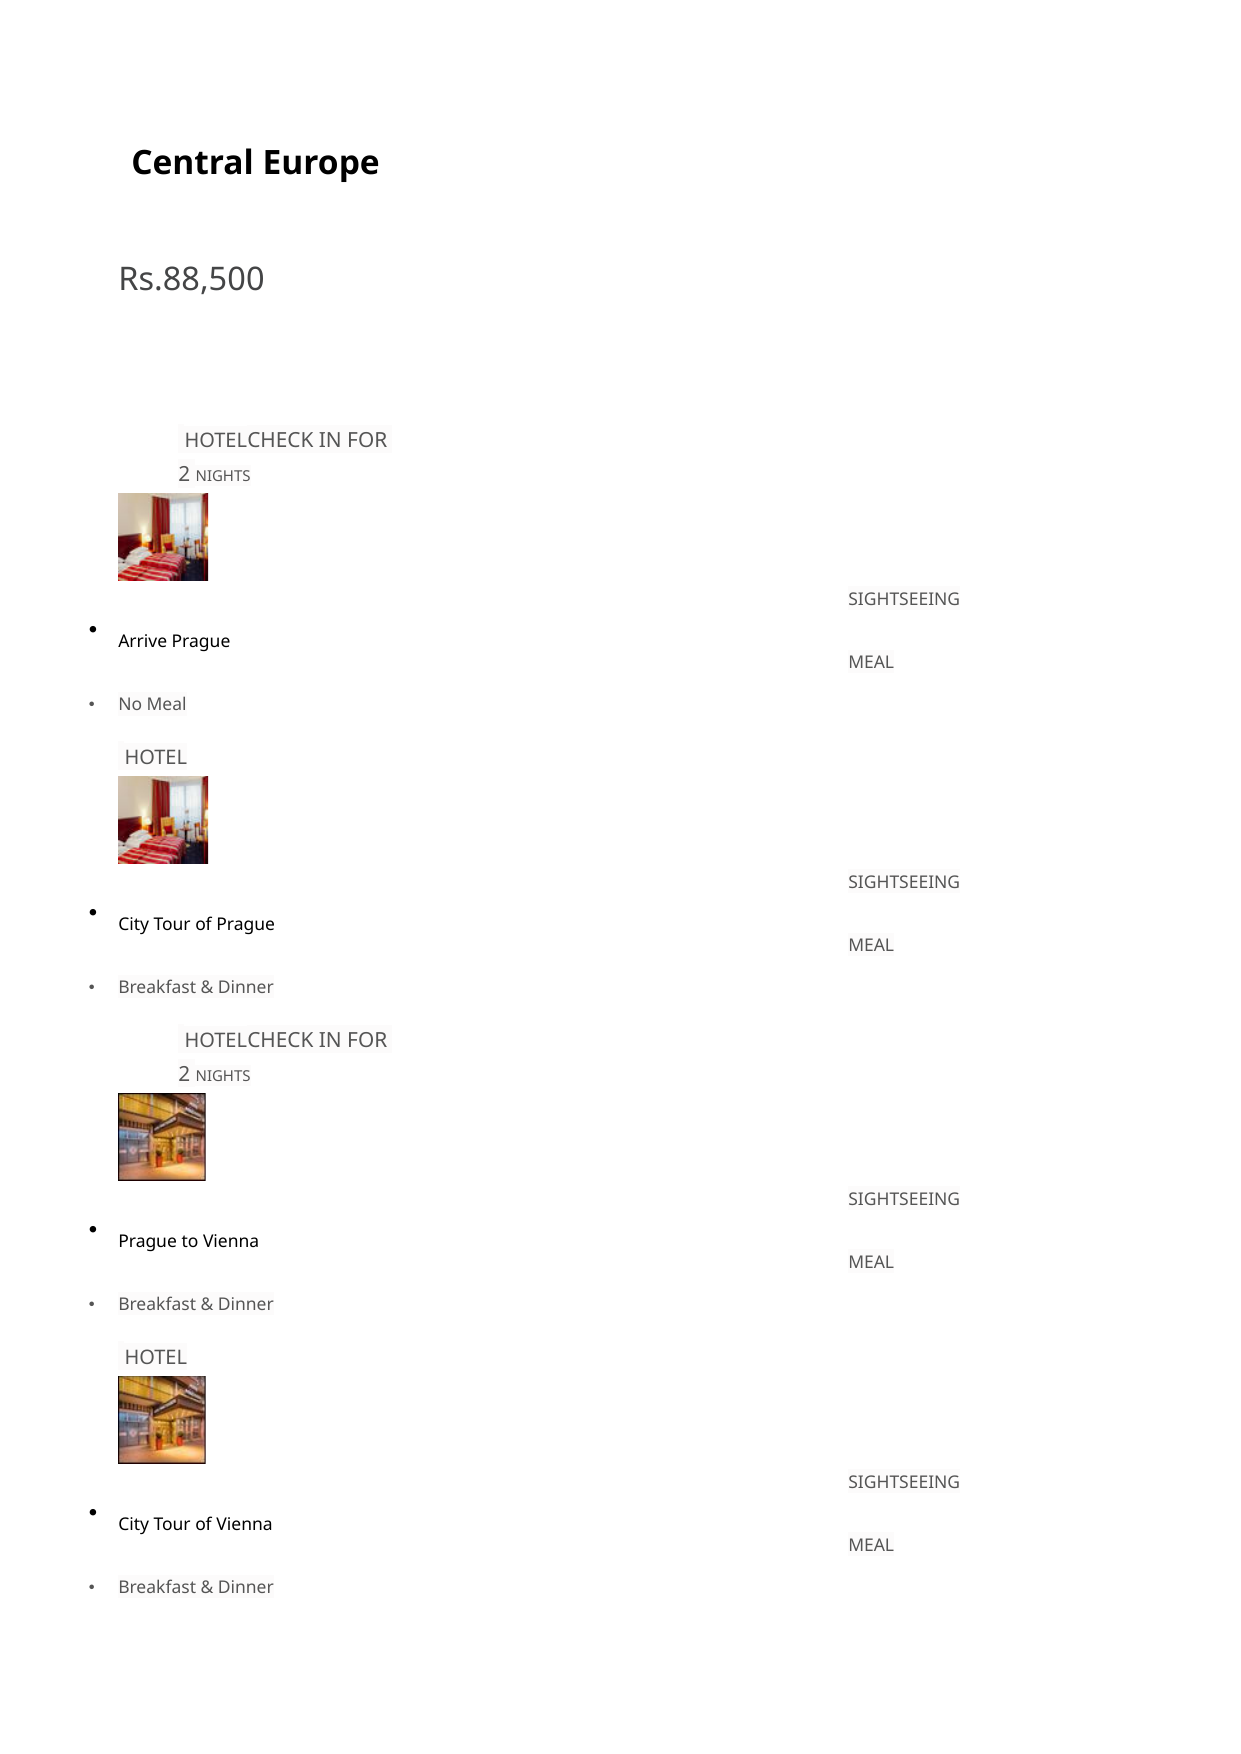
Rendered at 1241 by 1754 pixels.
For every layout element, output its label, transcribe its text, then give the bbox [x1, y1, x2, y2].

subtitle DAY-2 [118, 716, 1122, 741]
text 4/5 [539, 1240, 831, 1264]
text 4/5 [539, 923, 831, 947]
list Breakfast & Dinner [118, 1561, 1122, 1598]
text 4/5 [539, 1523, 831, 1547]
text MEAL [539, 649, 1122, 673]
subtitle DCentral Europe [118, 139, 1122, 185]
text HOTELCHECK IN FOR 2 NIGHTS [178, 424, 1122, 488]
text SIGHTSEEING [118, 1186, 1122, 1210]
text Hotel Diplomat4 Star [118, 876, 831, 923]
text SIGHTSEEING [118, 1469, 1122, 1493]
picture [118, 776, 209, 864]
text MEAL [539, 1249, 1122, 1273]
list No Meal [118, 678, 1122, 716]
list Arrive Prague [118, 615, 539, 652]
picture [118, 1093, 206, 1181]
subtitle DAY-4 [118, 1315, 1122, 1341]
text HOTEL [118, 741, 1122, 770]
text SIGHTSEEING [118, 586, 1122, 610]
text Rs.88,500 [118, 256, 1122, 300]
text 4/5 [539, 640, 831, 664]
list Breakfast & Dinner [118, 961, 1122, 998]
picture [118, 1376, 206, 1464]
text Hotel Prinz Eugen4 Star [118, 1476, 831, 1523]
text HOTELCHECK IN FOR 2 NIGHTS [178, 1024, 1122, 1087]
text Hotel Prinz Eugen4 Star [118, 1193, 831, 1240]
picture [118, 493, 209, 581]
list Prague to Vienna [118, 1215, 539, 1252]
text Hotel Diplomat4 Star [118, 593, 831, 640]
text MEAL [539, 932, 1122, 956]
list City Tour of Vienna [118, 1498, 539, 1535]
text MEAL [539, 1532, 1122, 1556]
subtitle DAY-3 [118, 998, 1122, 1024]
text HOTEL [118, 1341, 1122, 1370]
text SIGHTSEEING [118, 869, 1122, 893]
list City Tour of Prague [118, 898, 539, 935]
list Breakfast & Dinner [118, 1278, 1122, 1315]
subtitle AY-1 [118, 218, 1122, 243]
